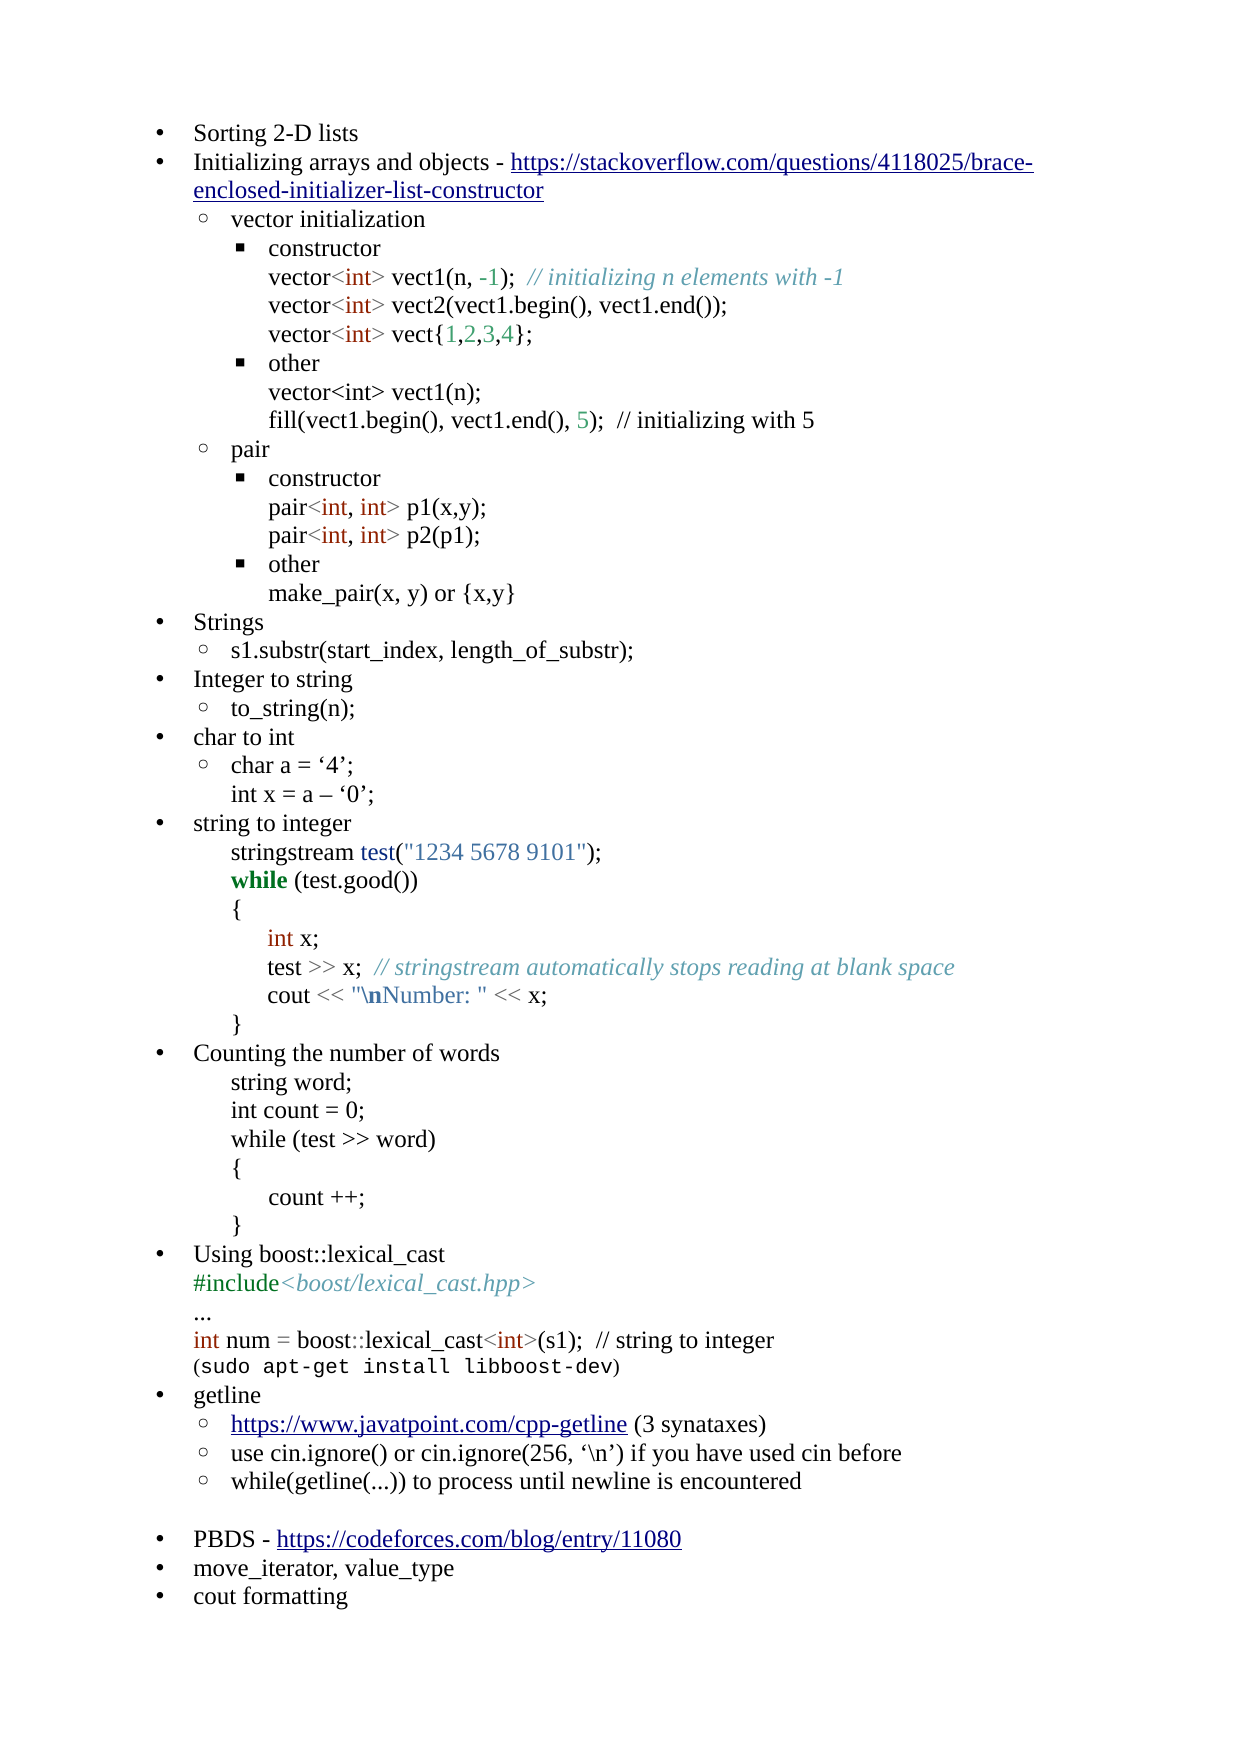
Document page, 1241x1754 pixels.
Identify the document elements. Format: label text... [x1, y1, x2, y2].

list vector<int> vect1(n); [231, 377, 1122, 406]
list stringstream test("1234 5678 9101"); [193, 837, 1122, 866]
list use cin.ignore() or cin.ignore(256, ‘\n’) if you have used cin before [193, 1438, 1122, 1466]
list pair [193, 434, 1122, 463]
list } [193, 1009, 1122, 1038]
list constructor [231, 233, 1122, 262]
list other [231, 549, 1122, 578]
list Integer to string [156, 664, 1122, 693]
list Initializing arrays and objects - https://stackoverflow.com/questions/4118025/brace-enclosed-initializer-list-constructor [156, 147, 1122, 204]
list pair<int, int> p1(x,y); [231, 492, 1122, 521]
list pair<int, int> p2(p1); [231, 521, 1122, 549]
list while (test.good()) [193, 866, 1122, 894]
list make_pair(x, y) or {x,y} [231, 578, 1122, 607]
list vector<int> vect{1,2,3,4}; [231, 319, 1122, 348]
list string to integer [156, 808, 1122, 837]
list Counting the number of words [156, 1038, 1122, 1067]
list (sudo apt-get install libboost-dev) [156, 1354, 1122, 1380]
list Using boost::lexical_cast [156, 1239, 1122, 1268]
list count ++; [231, 1182, 1122, 1211]
list constructor [231, 463, 1122, 492]
list char a = ‘4’; [193, 751, 1122, 779]
list { [193, 894, 1122, 923]
list https://www.javatpoint.com/cpp-getline (3 synataxes) [193, 1409, 1122, 1438]
list int num = boost::lexical_cast<int>(s1); // string to integer [156, 1326, 1122, 1354]
list Strings [156, 607, 1122, 636]
list PBDS - https://codeforces.com/blog/entry/11080 [156, 1524, 1122, 1553]
list getline [156, 1380, 1122, 1409]
list ... [156, 1297, 1122, 1326]
list other [231, 348, 1122, 377]
list } [193, 1211, 1122, 1239]
list { [193, 1153, 1122, 1182]
list while (test >> word) [193, 1124, 1122, 1153]
list string word; [193, 1067, 1122, 1096]
list vector<int> vect1(n, -1); // initializing n elements with -1 [231, 262, 1122, 291]
list int x; [156, 923, 1122, 952]
list while(getline(...)) to process until newline is encountered [193, 1466, 1122, 1495]
list cout formatting [156, 1581, 1122, 1610]
list test >> x; // stringstream automatically stops reading at blank space [156, 952, 1122, 981]
list to_string(n); [193, 693, 1122, 722]
list s1.substr(start_index, length_of_substr); [193, 636, 1122, 664]
list Sorting 2-D lists [156, 118, 1122, 147]
list int x = a – ‘0’; [193, 779, 1122, 808]
list fill(vect1.begin(), vect1.end(), 5); // initializing with 5 [231, 406, 1122, 434]
list int count = 0; [193, 1096, 1122, 1124]
list move_iterator, value_type [156, 1553, 1122, 1581]
list cout << "\nNumber: " << x; [156, 981, 1122, 1009]
list #include<boost/lexical_cast.hpp> [156, 1268, 1122, 1297]
list vector initialization [193, 204, 1122, 233]
list char to int [156, 722, 1122, 751]
list vector<int> vect2(vect1.begin(), vect1.end()); [231, 291, 1122, 319]
